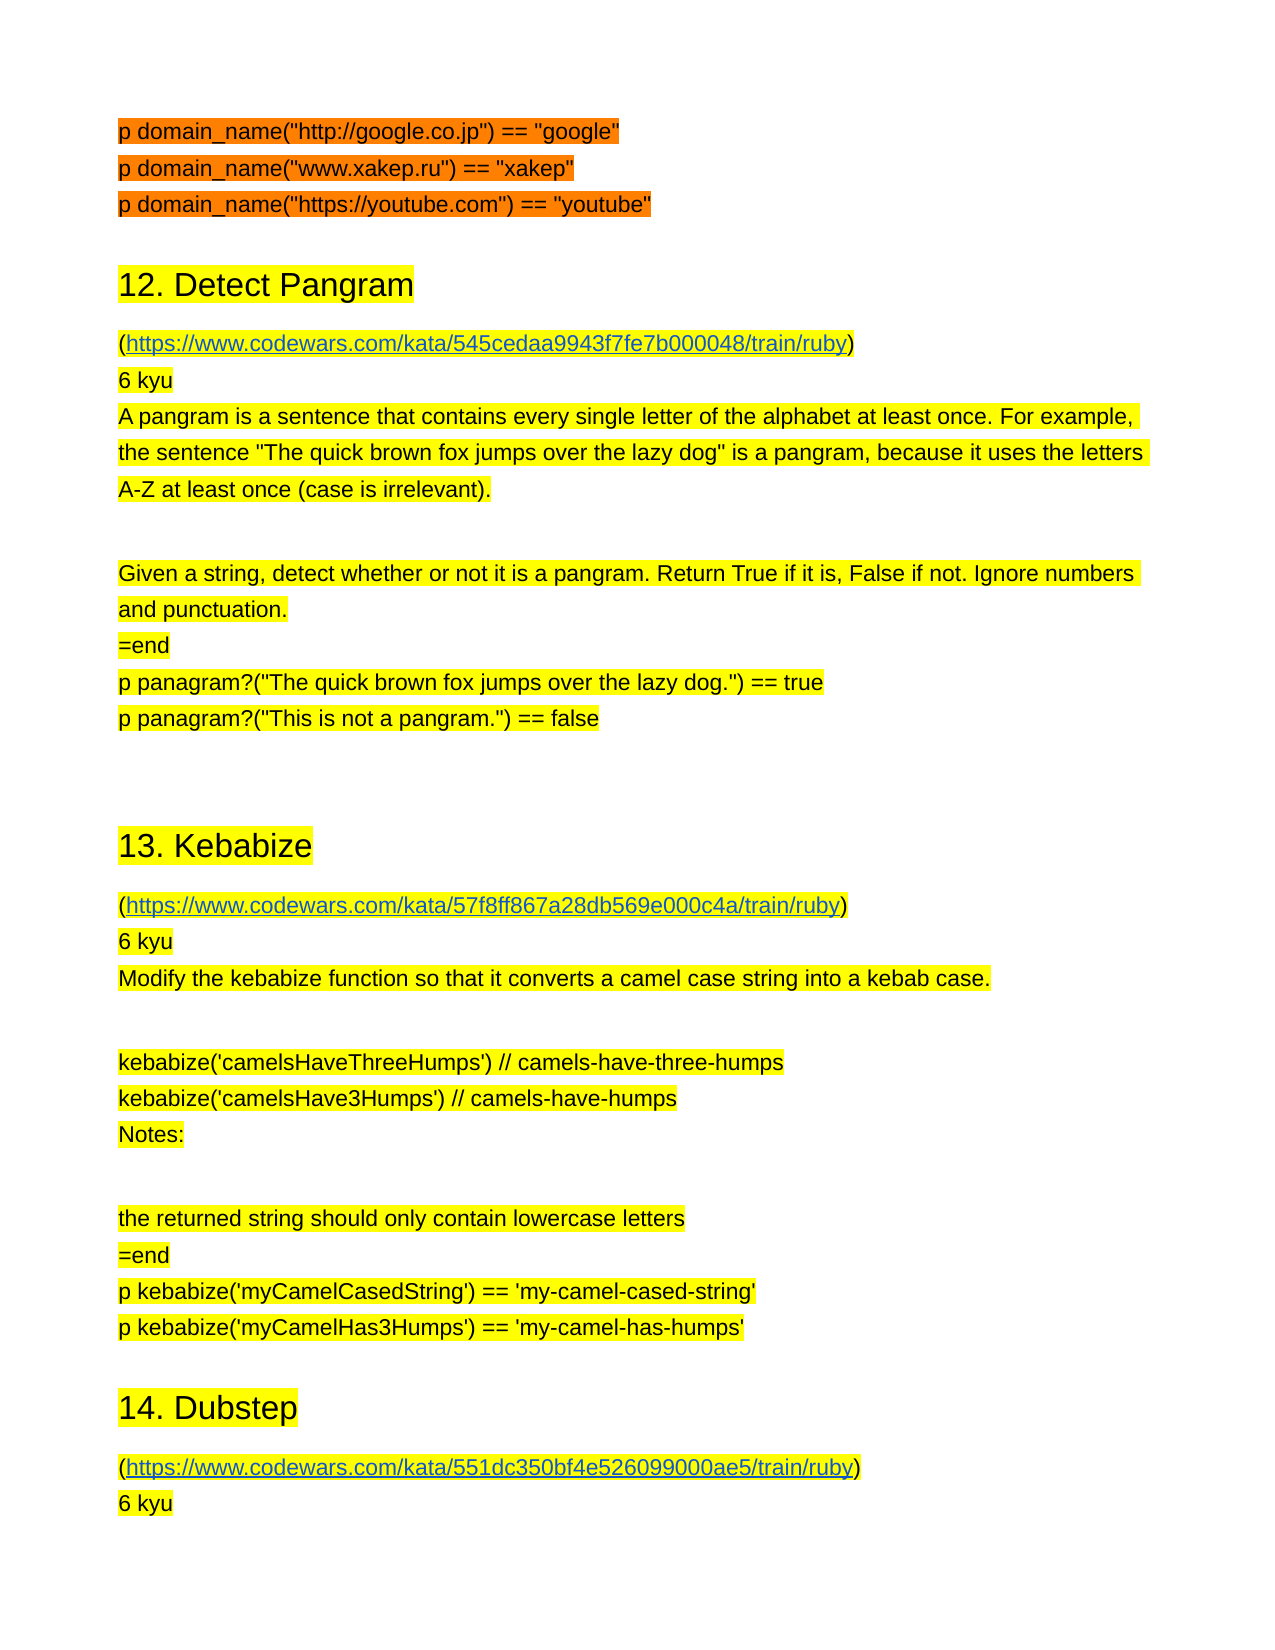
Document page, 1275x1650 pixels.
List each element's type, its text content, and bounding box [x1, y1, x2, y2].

text Notes: [118, 1121, 1157, 1148]
text the returned string should only contain lowercase letters [118, 1205, 1157, 1232]
text (https://www.codewars.com/kata/545cedaa9943f7fe7b000048/train/ruby) [118, 330, 1157, 357]
subtitle 13. Kebabize [118, 826, 1157, 865]
text (https://www.codewars.com/kata/551dc350bf4e526099000ae5/train/ruby) [118, 1454, 1157, 1480]
text p kebabize('myCamelHas3Humps') == 'my-camel-has-humps' [118, 1314, 1157, 1341]
text 6 kyu [118, 367, 1157, 393]
text p kebabize('myCamelCasedString') == 'my-camel-cased-string' [118, 1278, 1157, 1304]
subtitle 14. Dubstep [118, 1388, 1157, 1427]
text 6 kyu [118, 928, 1157, 955]
text kebabize('camelsHaveThreeHumps') // camels-have-three-humps [118, 1049, 1157, 1075]
text =end [118, 1242, 1157, 1268]
text p domain_name("https://youtube.com") == "youtube" [118, 191, 1157, 217]
text A pangram is a sentence that contains every single letter of the alphabet at least once. For example, the sentence "The quick brown fox jumps over the lazy dog" is a pangram, because it uses the letters A-Z at least once (case is irrelevant). [118, 403, 1157, 502]
text 6 kyu [118, 1490, 1157, 1516]
text kebabize('camelsHave3Humps') // camels-have-humps [118, 1085, 1157, 1111]
text Modify the kebabize function so that it converts a camel case string into a kebab case. [118, 965, 1157, 991]
text =end [118, 632, 1157, 659]
text (https://www.codewars.com/kata/57f8ff867a28db569e000c4a/train/ruby) [118, 892, 1157, 918]
text p domain_name("http://google.co.jp") == "google" [118, 118, 1157, 144]
text Given a string, detect whether or not it is a pangram. Return True if it is, False if not. Ignore numbers and punctuation. [118, 559, 1157, 622]
text p domain_name("www.xakep.ru") == "xakep" [118, 154, 1157, 181]
subtitle 12. Detect Pangram [118, 265, 1157, 303]
text p panagram?("The quick brown fox jumps over the lazy dog.") == true [118, 669, 1157, 695]
text p panagram?("This is not a pangram.") == false [118, 705, 1157, 731]
